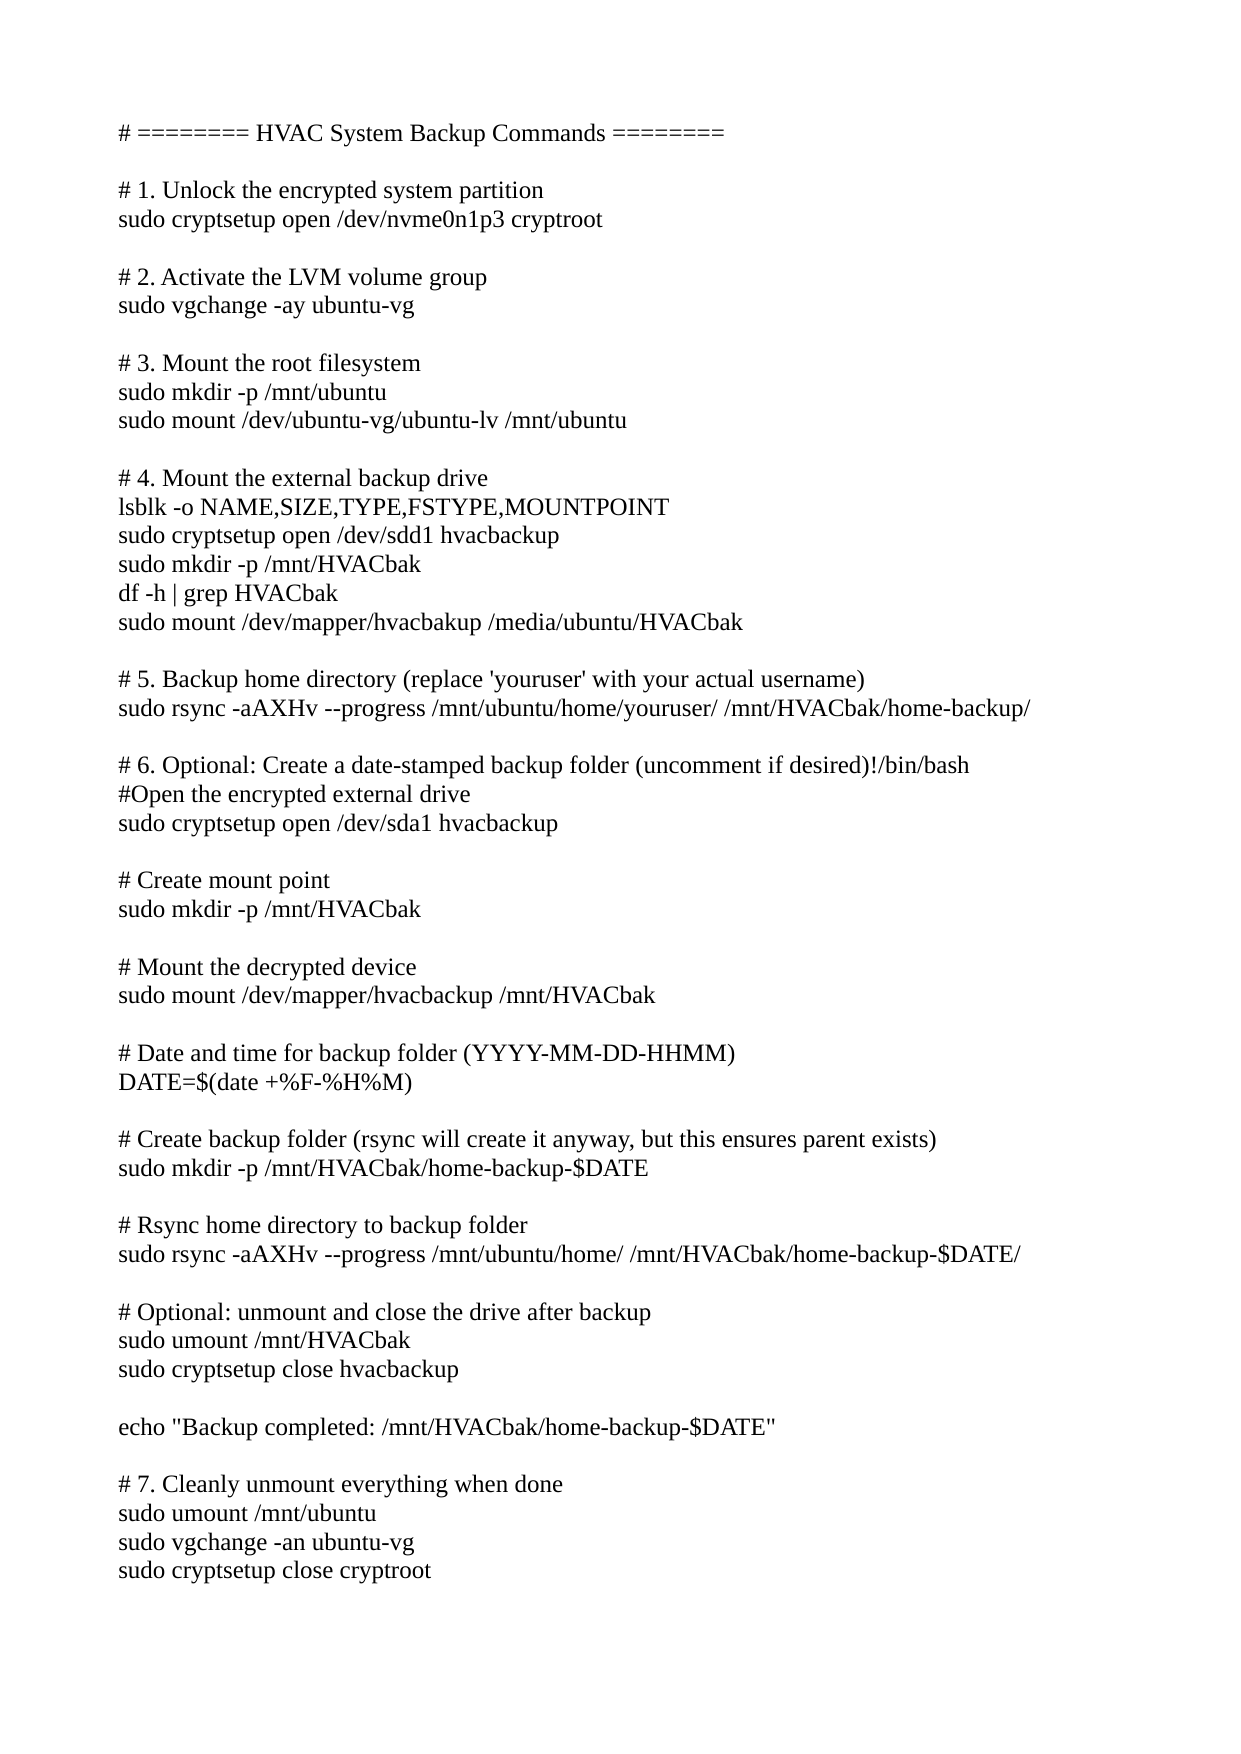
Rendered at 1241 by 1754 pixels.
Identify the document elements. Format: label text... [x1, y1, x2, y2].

text sudo mkdir -p /mnt/HVACbak [118, 894, 1122, 923]
text sudo mount /dev/ubuntu-vg/ubuntu-lv /mnt/ubuntu [118, 406, 1122, 434]
text #Open the encrypted external drive [118, 779, 1122, 808]
text sudo cryptsetup open /dev/sdd1 hvacbackup [118, 521, 1122, 549]
text sudo mkdir -p /mnt/HVACbak [118, 549, 1122, 578]
text sudo cryptsetup open /dev/nvme0n1p3 cryptroot [118, 204, 1122, 233]
text sudo cryptsetup close cryptroot [118, 1556, 1122, 1584]
text sudo mount /dev/mapper/hvacbakup /media/ubuntu/HVACbak [118, 607, 1122, 636]
text # 7. Cleanly unmount everything when done [118, 1469, 1122, 1498]
text # Create mount point [118, 866, 1122, 894]
text DATE=$(date +%F-%H%M) [118, 1067, 1122, 1096]
text # Create backup folder (rsync will create it anyway, but this ensures parent exists) [118, 1124, 1122, 1153]
text # 6. Optional: Create a date-stamped backup folder (uncomment if desired)!/bin/bash [118, 751, 1122, 779]
text sudo rsync -aAXHv --progress /mnt/ubuntu/home/youruser/ /mnt/HVACbak/home-backup/ [118, 693, 1122, 722]
text # Date and time for backup folder (YYYY-MM-DD-HHMM) [118, 1038, 1122, 1067]
text # Mount the decrypted device [118, 952, 1122, 981]
text sudo vgchange -an ubuntu-vg [118, 1527, 1122, 1556]
text # 2. Activate the LVM volume group [118, 262, 1122, 291]
text sudo mkdir -p /mnt/ubuntu [118, 377, 1122, 406]
text sudo umount /mnt/HVACbak [118, 1326, 1122, 1354]
text # 1. Unlock the encrypted system partition [118, 176, 1122, 204]
text # 3. Mount the root filesystem [118, 348, 1122, 377]
text lsblk -o NAME,SIZE,TYPE,FSTYPE,MOUNTPOINT [118, 492, 1122, 521]
text sudo mount /dev/mapper/hvacbackup /mnt/HVACbak [118, 981, 1122, 1009]
text sudo cryptsetup close hvacbackup [118, 1354, 1122, 1383]
text # Rsync home directory to backup folder [118, 1211, 1122, 1239]
text # 5. Backup home directory (replace 'youruser' with your actual username) [118, 664, 1122, 693]
text sudo rsync -aAXHv --progress /mnt/ubuntu/home/ /mnt/HVACbak/home-backup-$DATE/ [118, 1239, 1122, 1268]
text sudo vgchange -ay ubuntu-vg [118, 291, 1122, 319]
text # ======== HVAC System Backup Commands ======== [118, 118, 1122, 147]
text sudo cryptsetup open /dev/sda1 hvacbackup [118, 808, 1122, 837]
text # 4. Mount the external backup drive [118, 463, 1122, 492]
text # Optional: unmount and close the drive after backup [118, 1297, 1122, 1326]
text echo "Backup completed: /mnt/HVACbak/home-backup-$DATE" [118, 1412, 1122, 1441]
text sudo mkdir -p /mnt/HVACbak/home-backup-$DATE [118, 1153, 1122, 1182]
text sudo umount /mnt/ubuntu [118, 1498, 1122, 1527]
text df -h | grep HVACbak [118, 578, 1122, 607]
